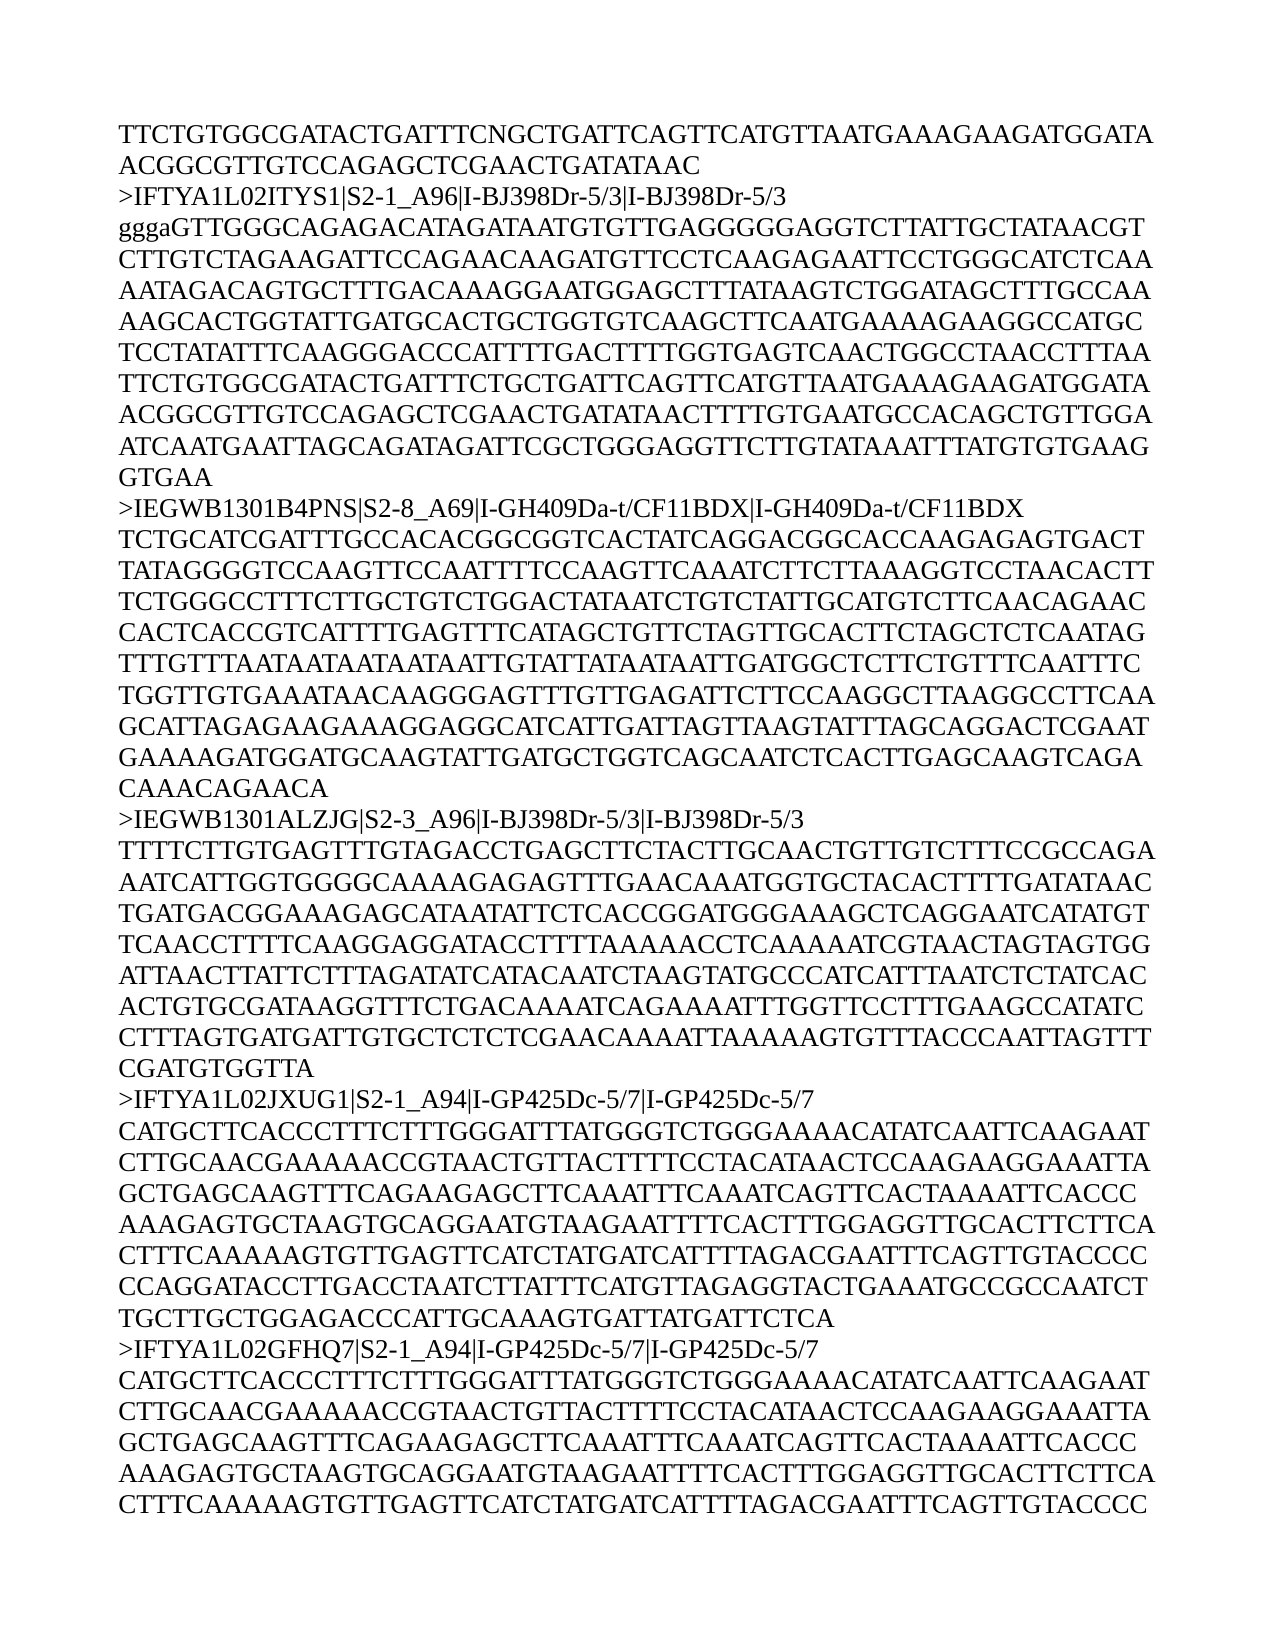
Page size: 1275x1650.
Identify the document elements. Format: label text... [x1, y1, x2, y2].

text >IEGWB1301ALZJG|S2-3_A96|I-BJ398Dr-5/3|I-BJ398Dr-5/3 [118, 803, 1157, 834]
text TTTTCTTGTGAGTTTGTAGACCTGAGCTTCTACTTGCAACTGTTGTCTTTCCGCCAGAAATCATTGGTGGGGCAAAAGAGAGTTTGAACAAATGGTGCTACACTTTTGATATAACTGATGACGGAAAGAGCATAATATTCTCACCGGATGGGAAAGCTCAGGAATCATATGTTCAACCTTTTCAAGGAGGATACCTTTTAAAAACCTCAAAAATCGTAACTAGTAGTGGATTAACTTATTCTTTAGATATCATACAATCTAAGTATGCCCATCATTTAATCTCTATCACACTGTGCGATAAGGTTTCTGACAAAATCAGAAAATTTGGTTCCTTTGAAGCCATATCCTTTAGTGATGATTGTGCTCTCTCGAACAAAATTAAAAAGTGTTTACCCAATTAGTTTCGATGTGGTTA [118, 834, 1157, 1084]
text gggaGTTGGGCAGAGACATAGATAATGTGTTGAGGGGGAGGTCTTATTGCTATAACGTCTTGTCTAGAAGATTCCAGAACAAGATGTTCCTCAAGAGAATTCCTGGGCATCTCAAAATAGACAGTGCTTTGACAAAGGAATGGAGCTTTATAAGTCTGGATAGCTTTGCCAAAAGCACTGGTATTGATGCACTGCTGGTGTCAAGCTTCAATGAAAAGAAGGCCATGCTCCTATATTTCAAGGGACCCATTTTGACTTTTGGTGAGTCAACTGGCCTAACCTTTAATTCTGTGGCGATACTGATTTCTGCTGATTCAGTTCATGTTAATGAAAGAAGATGGATAACGGCGTTGTCCAGAGCTCGAACTGATATAACTTTTGTGAATGCCACAGCTGTTGGAATCAATGAATTAGCAGATAGATTCGCTGGGAGGTTCTTGTATAAATTTATGTGTGAAGGTGAA [118, 212, 1157, 492]
text >IFTYA1L02ITYS1|S2-1_A96|I-BJ398Dr-5/3|I-BJ398Dr-5/3 [118, 180, 1157, 212]
text >IFTYA1L02GFHQ7|S2-1_A94|I-GP425Dc-5/7|I-GP425Dc-5/7 [118, 1333, 1157, 1364]
text CATGCTTCACCCTTTCTTTGGGATTTATGGGTCTGGGAAAACATATCAATTCAAGAATCTTGCAACGAAAAACCGTAACTGTTACTTTTCCTACATAACTCCAAGAAGGAAATTAGCTGAGCAAGTTTCAGAAGAGCTTCAAATTTCAAATCAGTTCACTAAAATTCACCCAAAGAGTGCTAAGTGCAGGAATGTAAGAATTTTCACTTTGGAGGTTGCACTTCTTCACTTTCAAAAAGTGTTGAGTTCATCTATGATCATTTTAGACGAATTTCAGTTGTACCCCCCAGGATACCTTGACCTAATCTTATTTCATGTTAGAGGTACTGAAATGCCGCCAATCTTGCTTGCTGGAGACCCATTGCAAAGTGATTATGATTCTCA [118, 1115, 1157, 1333]
text TTCTGTGGCGATACTGATTTCNGCTGATTCAGTTCATGTTAATGAAAGAAGATGGATAACGGCGTTGTCCAGAGCTCGAACTGATATAAC [118, 118, 1157, 180]
text >IEGWB1301B4PNS|S2-8_A69|I-GH409Da-t/CF11BDX|I-GH409Da-t/CF11BDX [118, 492, 1157, 523]
text TCTGCATCGATTTGCCACACGGCGGTCACTATCAGGACGGCACCAAGAGAGTGACTTATAGGGGTCCAAGTTCCAATTTTCCAAGTTCAAATCTTCTTAAAGGTCCTAACACTTTCTGGGCCTTTCTTGCTGTCTGGACTATAATCTGTCTATTGCATGTCTTCAACAGAACCACTCACCGTCATTTTGAGTTTCATAGCTGTTCTAGTTGCACTTCTAGCTCTCAATAGTTTGTTTAATAATAATAATAATTGTATTATAATAATTGATGGCTCTTCTGTTTCAATTTCTGGTTGTGAAATAACAAGGGAGTTTGTTGAGATTCTTCCAAGGCTTAAGGCCTTCAAGCATTAGAGAAGAAAGGAGGCATCATTGATTAGTTAAGTATTTAGCAGGACTCGAATGAAAAGATGGATGCAAGTATTGATGCTGGTCAGCAATCTCACTTGAGCAAGTCAGACAAACAGAACA [118, 523, 1157, 803]
text CATGCTTCACCCTTTCTTTGGGATTTATGGGTCTGGGAAAACATATCAATTCAAGAATCTTGCAACGAAAAACCGTAACTGTTACTTTTCCTACATAACTCCAAGAAGGAAATTAGCTGAGCAAGTTTCAGAAGAGCTTCAAATTTCAAATCAGTTCACTAAAATTCACCCAAAGAGTGCTAAGTGCAGGAATGTAAGAATTTTCACTTTGGAGGTTGCACTTCTTCACTTTCAAAAAGTGTTGAGTTCATCTATGATCATTTTAGACGAATTTCAGTTGTACCCC [118, 1364, 1157, 1520]
text >IFTYA1L02JXUG1|S2-1_A94|I-GP425Dc-5/7|I-GP425Dc-5/7 [118, 1084, 1157, 1115]
